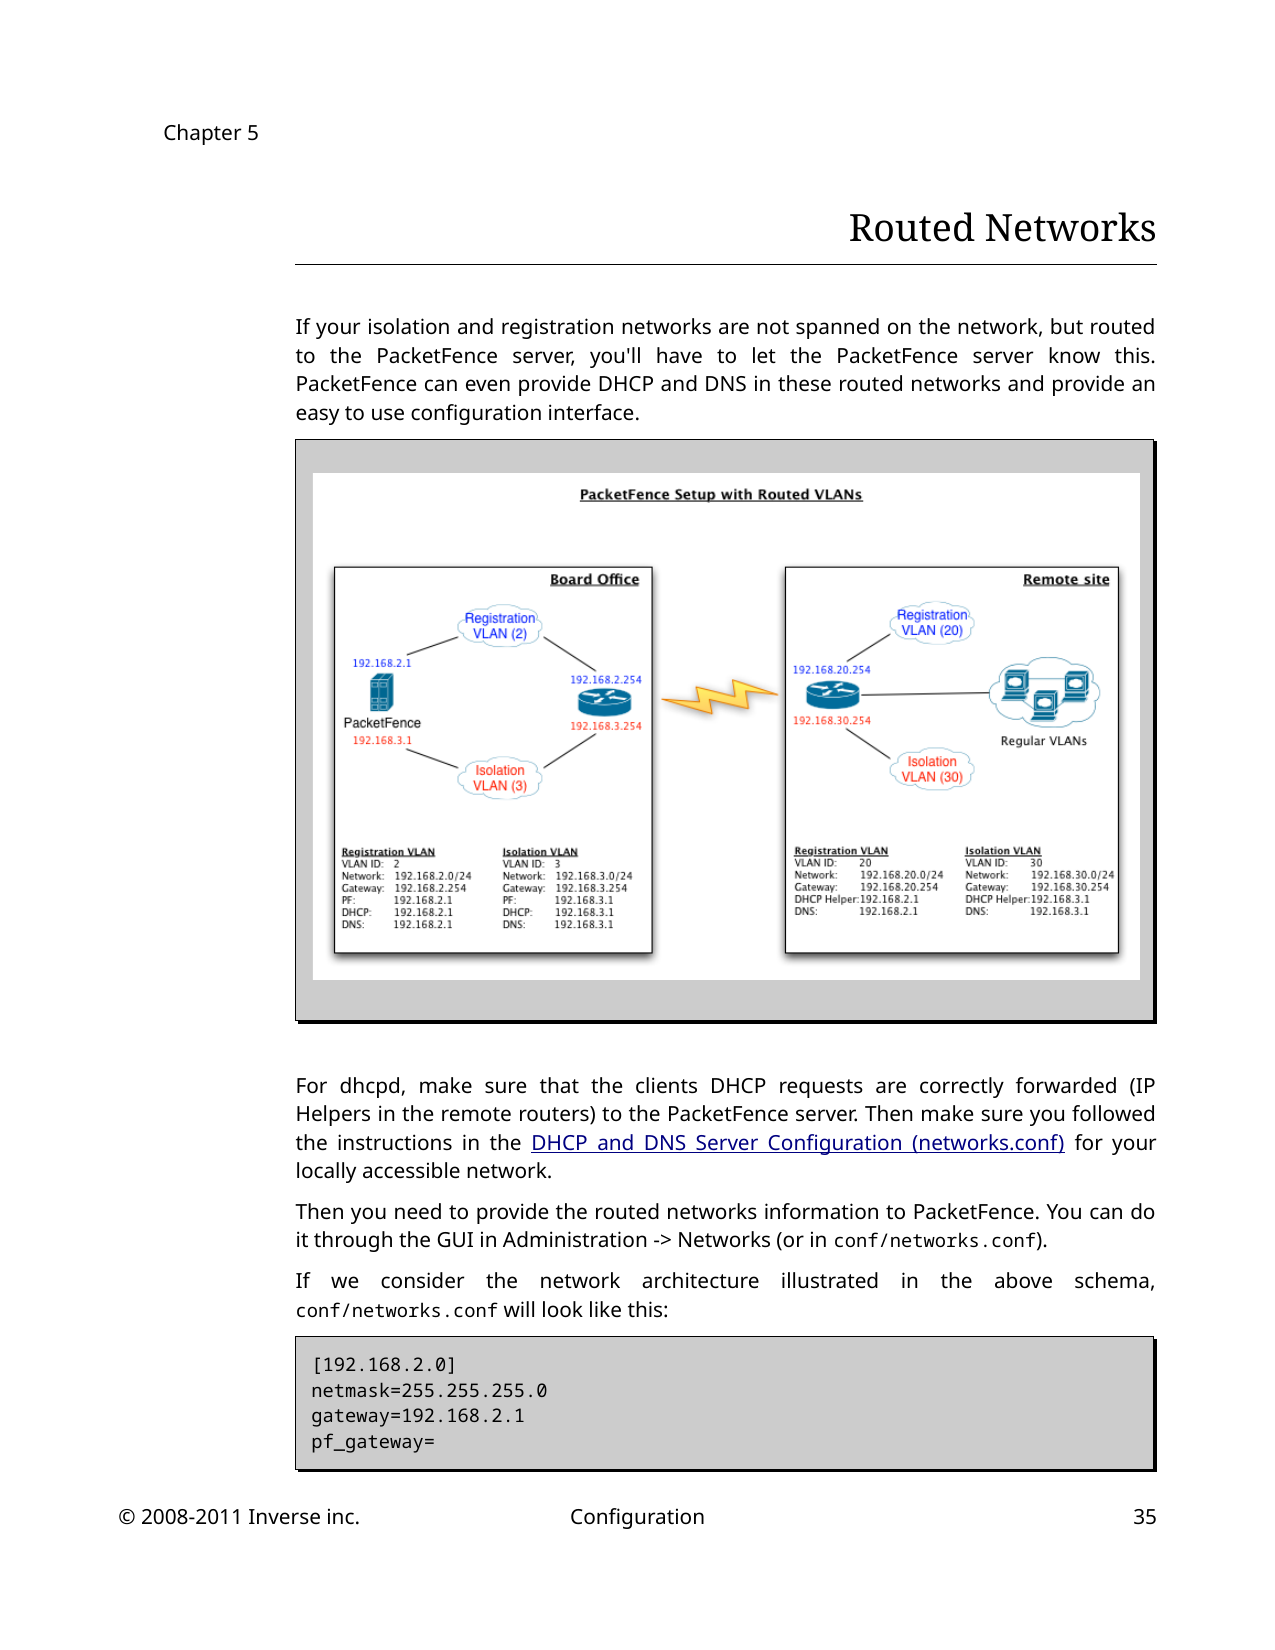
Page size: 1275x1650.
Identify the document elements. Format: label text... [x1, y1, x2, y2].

picture [312, 473, 1140, 980]
text If we consider the network architecture illustrated in the above schema, conf/networks.conf will look like this: [295, 1266, 1157, 1323]
text If your isolation and registration networks are not spanned on the network, but routed to the PacketFence server, you'll have to let the PacketFence server know this. PacketFence can even provide DHCP and DNS in these routed networks and provide an easy to use configuration interface. [295, 312, 1157, 426]
text Then you need to provide the routed networks information to PacketFence. You can do it through the GUI in Administration -> Networks (or in conf/networks.conf). [295, 1197, 1157, 1254]
text For dhcpd, make sure that the clients DHCP requests are correctly forwarded (IP Helpers in the remote routers) to the PacketFence server. Then make sure you followed the instructions in the DHCP and DNS Server Configuration (networks.conf) for your locally accessible network. [295, 1071, 1157, 1184]
text [192.168.2.0] netmask=255.255.255.0 gateway=192.168.2.1 pf_gateway= [296, 1337, 1153, 1469]
subtitle Routed Networks [295, 201, 1157, 264]
